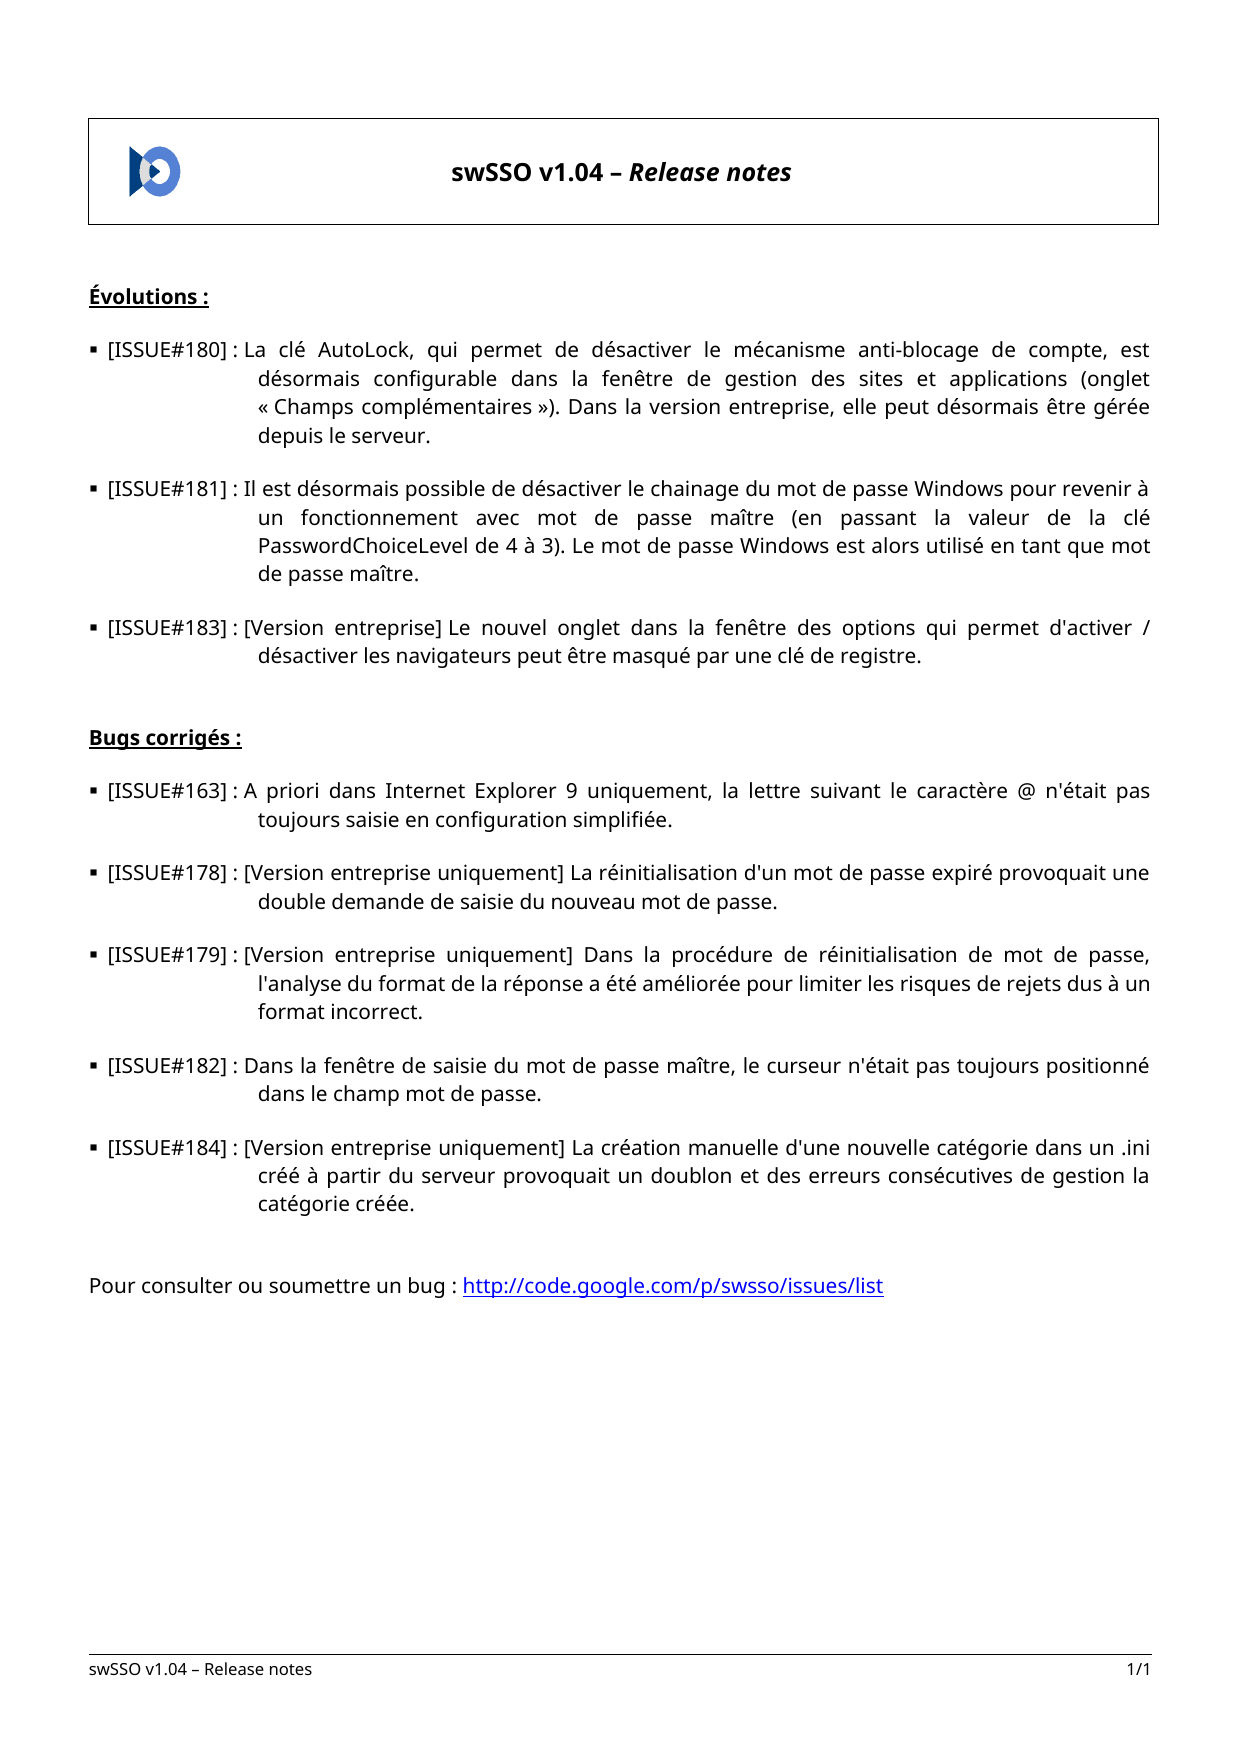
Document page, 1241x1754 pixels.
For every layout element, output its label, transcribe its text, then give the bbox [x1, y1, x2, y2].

list [ISSUE#182] : Dans la fenêtre de saisie du mot de passe maître, le curseur n'était pas toujours positionné dans le champ mot de passe. [89, 1051, 1152, 1108]
text Bugs corrigés : [89, 723, 1152, 752]
list [ISSUE#163] : A priori dans Internet Explorer 9 uniquement, la lettre suivant le caractère @ n'était pas toujours saisie en configuration simplifiée. [89, 777, 1152, 833]
list [ISSUE#181] : Il est désormais possible de désactiver le chainage du mot de passe Windows pour revenir à un fonctionnement avec mot de passe maître (en passant la valeur de la clé PasswordChoiceLevel de 4 à 3). Le mot de passe Windows est alors utilisé en tant que mot de passe maître. [89, 474, 1152, 588]
picture [124, 140, 185, 203]
table_header [1026, 119, 1158, 224]
list [ISSUE#178] : [Version entreprise uniquement] La réinitialisation d'un mot de passe expiré provoquait une double demande de saisie du nouveau mot de passe. [89, 858, 1152, 915]
list [ISSUE#184] : [Version entreprise uniquement] La création manuelle d'une nouvelle catégorie dans un .ini créé à partir du serveur provoquait un doublon et des erreurs consécutives de gestion la catégorie créée. [89, 1133, 1152, 1218]
list [ISSUE#179] : [Version entreprise uniquement] Dans la procédure de réinitialisation de mot de passe, l'analyse du format de la réponse a été améliorée pour limiter les risques de rejets dus à un format incorrect. [89, 940, 1152, 1026]
text Pour consulter ou soumettre un bug : http://code.google.com/p/swsso/issues/list [89, 1271, 1152, 1300]
list [ISSUE#180] : La clé AutoLock, qui permet de désactiver le mécanisme anti-blocage de compte, est désormais configurable dans la fenêtre de gestion des sites et applications (onglet « Champs complémentaires »). Dans la version entreprise, elle peut désormais être gérée depuis le serveur. [89, 335, 1152, 449]
table_header [89, 119, 220, 224]
table_header swSSO v1.04 – Release notes [220, 119, 1026, 224]
list [ISSUE#183] : [Version entreprise] Le nouvel onglet dans la fenêtre des options qui permet d'activer / désactiver les navigateurs peut être masqué par une clé de registre. [89, 613, 1152, 670]
text Évolutions : [89, 282, 1152, 310]
